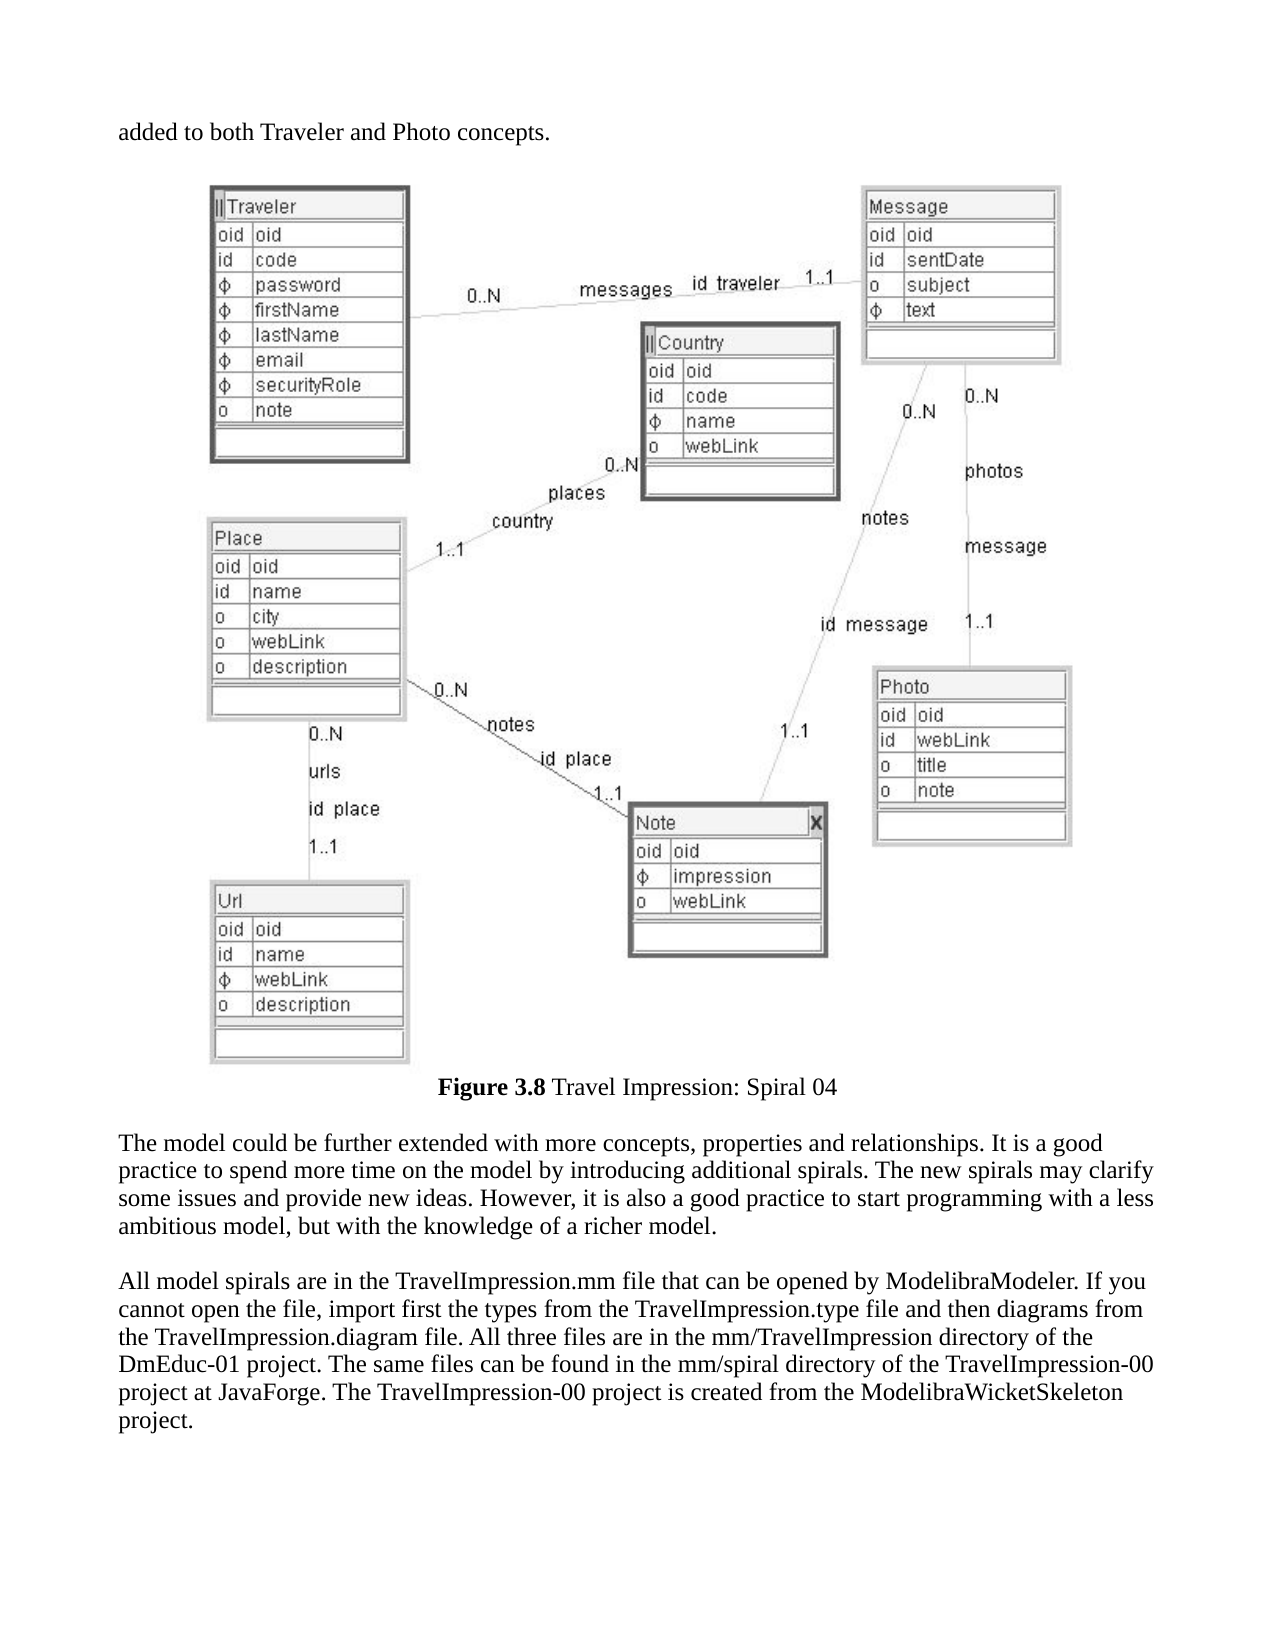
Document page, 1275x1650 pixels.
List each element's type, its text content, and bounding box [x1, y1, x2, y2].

text All model spirals are in the TravelImpression.mm file that can be opened by ModelibraModeler. If you cannot open the file, import first the types from the TravelImpression.type file and then diagrams from the TravelImpression.diagram file. All three files are in the mm/TravelImpression directory of the DmEduc-01 project. The same files can be found in the mm/spiral directory of the TravelImpression-00 project at JavaForge. The TravelImpression-00 project is created from the ModelibraWicketSkeleton project. [118, 1267, 1157, 1434]
text The model could be further extended with more concepts, properties and relationships. It is a good practice to spend more time on the model by introducing additional spirals. The new spirals may clarify some issues and provide new ideas. However, it is also a good practice to start programming with a less ambitious model, but with the knowledge of a richer model. [118, 1129, 1157, 1240]
text Figure 3.8 Travel Impression: Spiral 04 [118, 173, 1157, 1101]
picture [196, 173, 1079, 1074]
text added to both Traveler and Photo concepts. [118, 118, 1157, 146]
